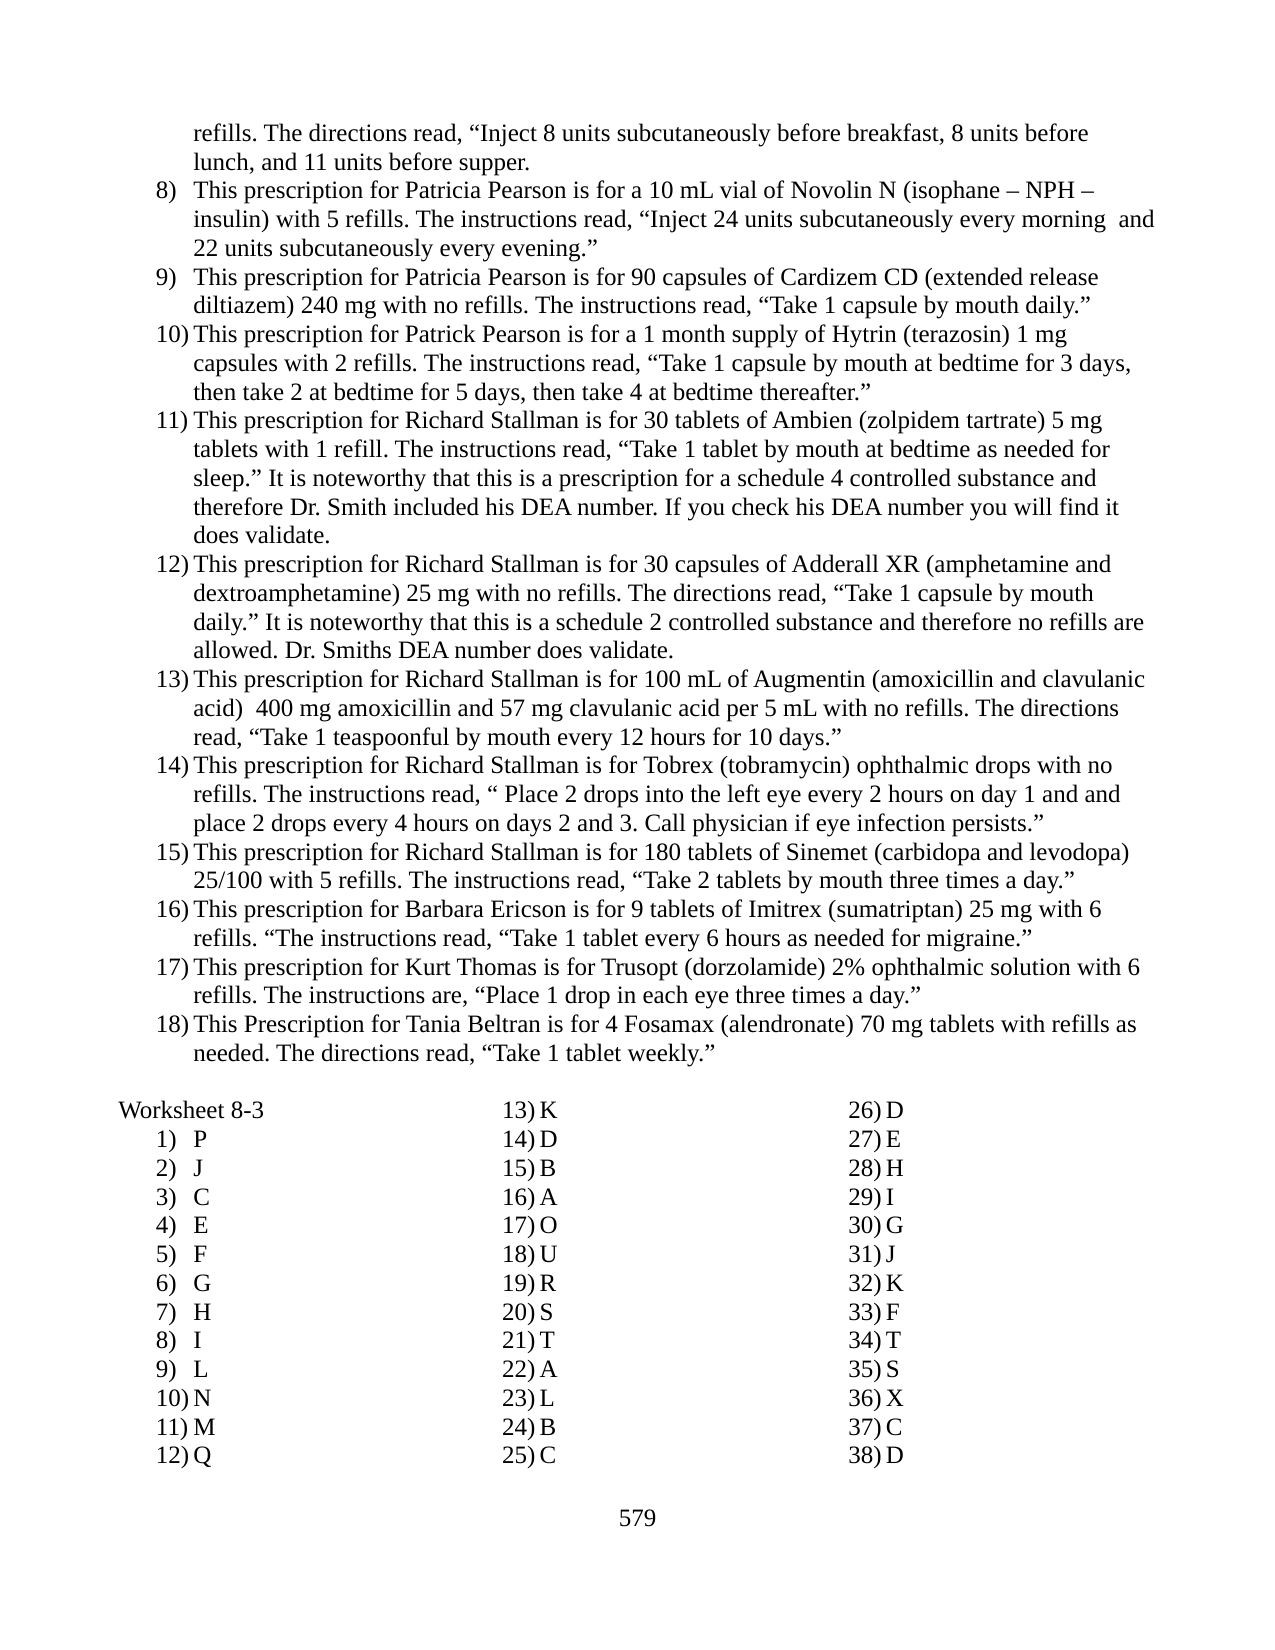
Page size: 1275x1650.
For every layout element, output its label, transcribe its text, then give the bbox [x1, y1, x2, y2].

list C [848, 1412, 1157, 1441]
list K [502, 1096, 811, 1124]
list This prescription for Richard Stallman is for 30 capsules of Adderall XR (amphetamine and dextroamphetamine) 25 mg with no refills. The directions read, “Take 1 capsule by mouth daily.” It is noteworthy that this is a schedule 2 controlled substance and therefore no refills are allowed. Dr. Smiths DEA number does validate. [156, 549, 1157, 664]
list F [848, 1297, 1157, 1326]
list A [502, 1182, 811, 1211]
list U [502, 1239, 811, 1268]
list This prescription for Richard Stallman is for 180 tablets of Sinemet (carbidopa and levodopa) 25/100 with 5 refills. The instructions read, “Take 2 tablets by mouth three times a day.” [156, 837, 1157, 894]
list M [156, 1412, 464, 1441]
list X [848, 1383, 1157, 1412]
list B [502, 1153, 811, 1182]
list This prescription for Kurt Thomas is for Trusopt (dorzolamide) 2% ophthalmic solution with 6 refills. The instructions are, “Place 1 drop in each eye three times a day.” [156, 952, 1157, 1009]
list L [156, 1354, 464, 1383]
list H [848, 1153, 1157, 1182]
list C [156, 1182, 464, 1211]
list O [502, 1211, 811, 1239]
list E [156, 1211, 464, 1239]
list This prescription for Patrick Pearson is for a 1 month supply of Hytrin (terazosin) 1 mg capsules with 2 refills. The instructions read, “Take 1 capsule by mouth at bedtime for 3 days, then take 2 at bedtime for 5 days, then take 4 at bedtime thereafter.” [156, 319, 1157, 406]
list Q [156, 1441, 464, 1469]
list A [502, 1354, 811, 1383]
list This prescription for Richard Stallman is for Tobrex (tobramycin) ophthalmic drops with no refills. The instructions read, “ Place 2 drops into the left eye every 2 hours on day 1 and and place 2 drops every 4 hours on days 2 and 3. Call physician if eye infection persists.” [156, 751, 1157, 837]
list G [848, 1211, 1157, 1239]
list D [848, 1096, 1157, 1124]
list D [848, 1441, 1157, 1469]
list This prescription for Patricia Pearson is for 90 capsules of Cardizem CD (extended release diltiazem) 240 mg with no refills. The instructions read, “Take 1 capsule by mouth daily.” [156, 262, 1157, 319]
list T [502, 1326, 811, 1354]
list K [848, 1268, 1157, 1297]
list This prescription for Richard Stallman is for 100 mL of Augmentin (amoxicillin and clavulanic acid) 400 mg amoxicillin and 57 mg clavulanic acid per 5 mL with no refills. The directions read, “Take 1 teaspoonful by mouth every 12 hours for 10 days.” [156, 664, 1157, 751]
list B [502, 1412, 811, 1441]
list S [848, 1354, 1157, 1383]
list R [502, 1268, 811, 1297]
list I [156, 1326, 464, 1354]
list E [848, 1124, 1157, 1153]
list L [502, 1383, 811, 1412]
list N [156, 1383, 464, 1412]
list G [156, 1268, 464, 1297]
list S [502, 1297, 811, 1326]
list P [156, 1124, 464, 1153]
list This prescription for Patricia Pearson is for a 10 mL vial of Novolin N (isophane – NPH – insulin) with 5 refills. The instructions read, “Inject 24 units subcutaneously every morning and 22 units subcutaneously every evening.” [156, 176, 1157, 262]
list F [156, 1239, 464, 1268]
list This prescription for Richard Stallman is for 30 tablets of Ambien (zolpidem tartrate) 5 mg tablets with 1 refill. The instructions read, “Take 1 tablet by mouth at bedtime as needed for sleep.” It is noteworthy that this is a prescription for a schedule 4 controlled substance and therefore Dr. Smith included his DEA number. If you check his DEA number you will find it does validate. [156, 406, 1157, 549]
list This Prescription for Tania Beltran is for 4 Fosamax (alendronate) 70 mg tablets with refills as needed. The directions read, “Take 1 tablet weekly.” [156, 1009, 1157, 1067]
list refills. The directions read, “Inject 8 units subcutaneously before breakfast, 8 units before lunch, and 11 units before supper. [156, 118, 1157, 176]
list J [848, 1239, 1157, 1268]
list This prescription for Barbara Ericson is for 9 tablets of Imitrex (sumatriptan) 25 mg with 6 refills. “The instructions read, “Take 1 tablet every 6 hours as needed for migraine.” [156, 894, 1157, 952]
list C [502, 1441, 811, 1469]
list H [156, 1297, 464, 1326]
list T [848, 1326, 1157, 1354]
list D [502, 1124, 811, 1153]
list J [156, 1153, 464, 1182]
text Worksheet 8-3 [118, 1096, 464, 1124]
list I [848, 1182, 1157, 1211]
